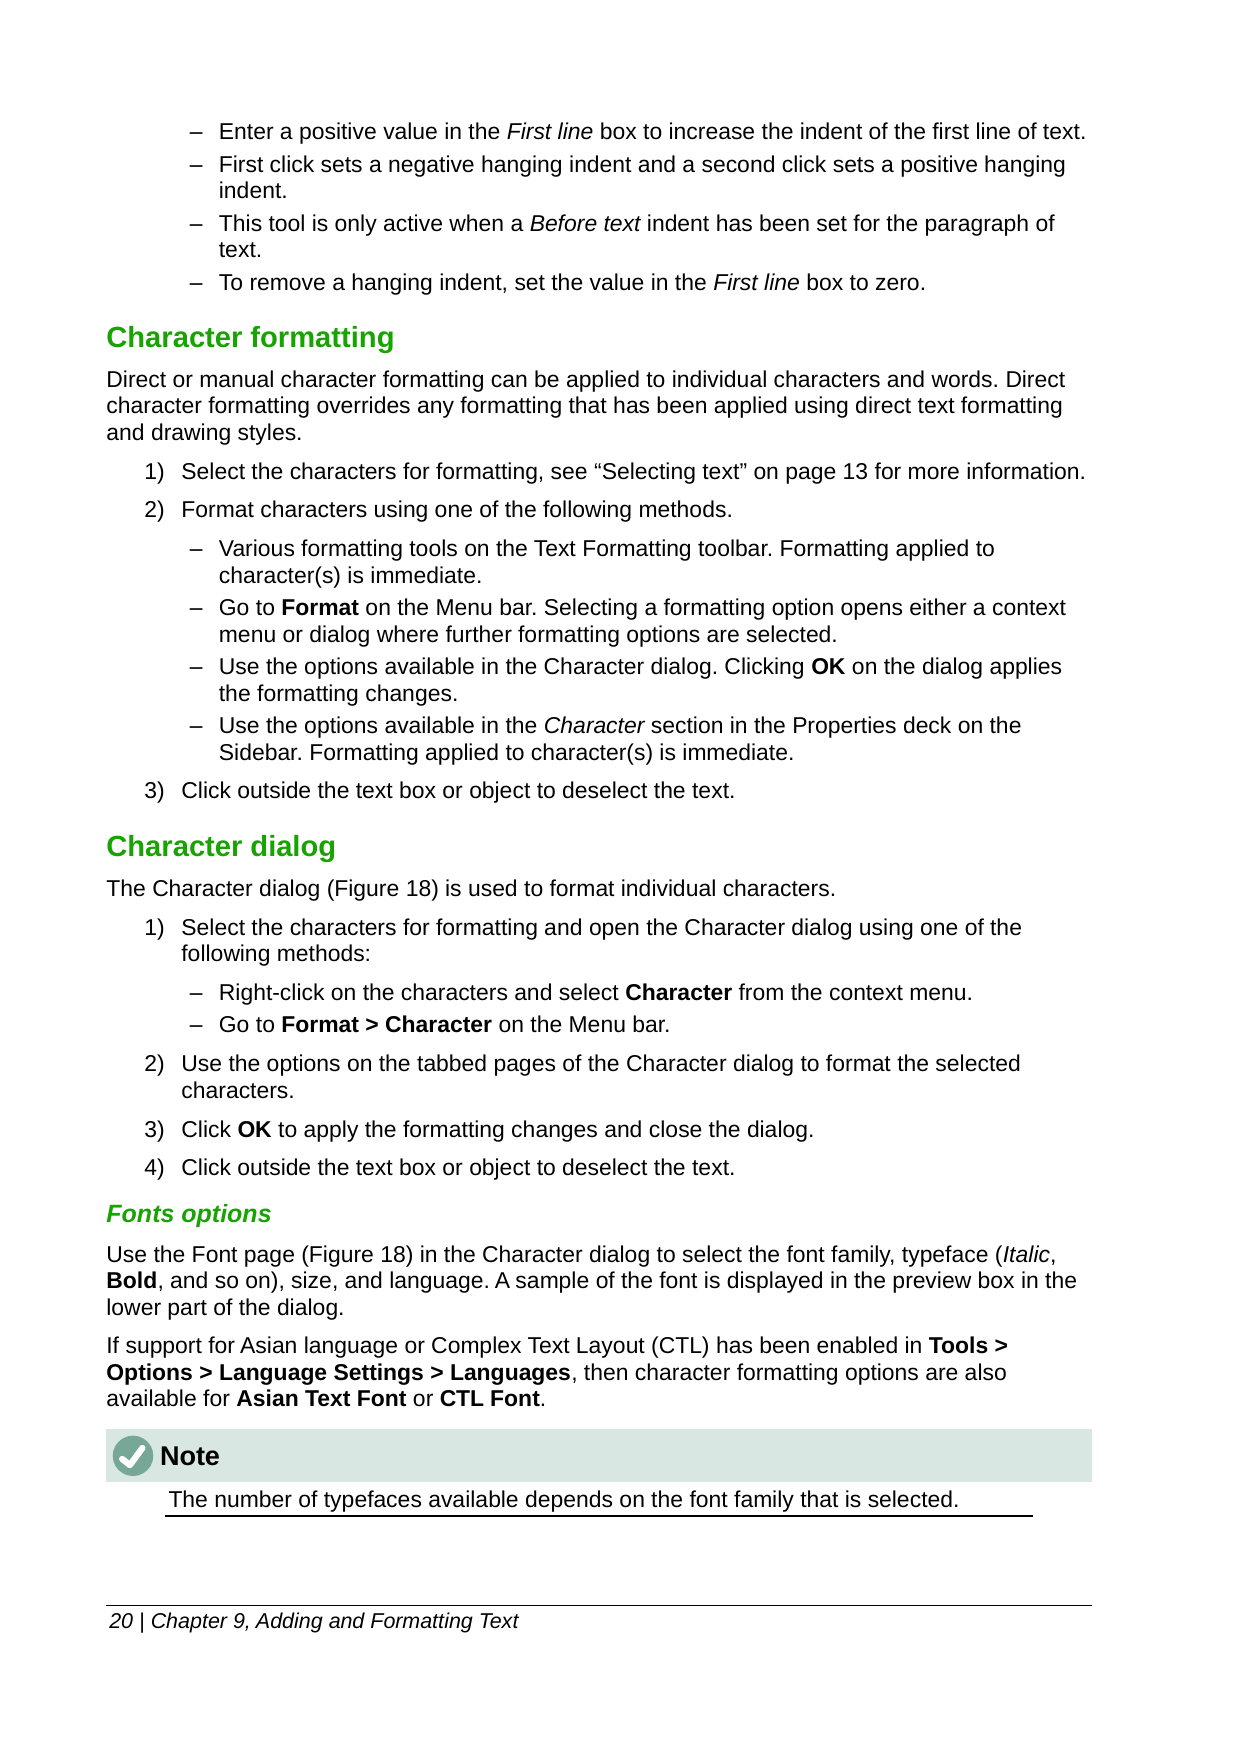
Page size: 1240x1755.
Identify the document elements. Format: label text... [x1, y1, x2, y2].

list This tool is only active when a Before text indent has been set for the paragraph of text. [189, 210, 1092, 262]
list Right-click on the characters and select Character from the context menu. [189, 979, 1092, 1005]
list Click outside the text box or object to deselect the text. [164, 1154, 1092, 1181]
subtitle Character dialog [106, 829, 1092, 862]
subtitle Character formatting [106, 320, 1092, 353]
list To remove a hanging indent, set the value in the First line box to zero. [189, 269, 1092, 295]
list Use the options available in the Character section in the Properties deck on the Sidebar. Formatting applied to character(s) is immediate. [189, 712, 1092, 765]
list Select the characters for formatting, see “Selecting text” on page 13 for more information. [164, 458, 1092, 484]
text Direct or manual character formatting can be applied to individual characters and words. Direct character formatting overrides any formatting that has been applied using direct text formatting and drawing styles. [106, 366, 1092, 445]
list Go to Format on the Menu bar. Selecting a formatting option opens either a context menu or dialog where further formatting options are selected. [189, 594, 1092, 647]
list Enter a positive value in the First line box to increase the indent of the first line of text. [189, 118, 1092, 144]
subtitle Note [106, 1429, 1092, 1482]
list Go to Format > Character on the Menu bar. [189, 1011, 1092, 1038]
text The Character dialog (Figure 18) is used to format individual characters. [106, 875, 1092, 901]
text If support for Asian language or Complex Text Layout (CTL) has been enabled in Tools > Options > Language Settings > Languages, then character formatting options are also available for Asian Text Font or CTL Font. [106, 1332, 1092, 1411]
list Click OK to apply the formatting changes and close the dialog. [164, 1116, 1092, 1142]
list Select the characters for formatting and open the Character dialog using one of the following methods: [164, 914, 1092, 966]
subtitle Fonts options [106, 1199, 1092, 1228]
list Various formatting tools on the Text Formatting toolbar. Formatting applied to character(s) is immediate. [189, 535, 1092, 588]
list Use the options available in the Character dialog. Clicking OK on the dialog applies the formatting changes. [189, 653, 1092, 706]
list First click sets a negative hanging indent and a second click sets a positive hanging indent. [189, 151, 1092, 203]
list Use the options on the tabbed pages of the Character dialog to format the selected characters. [164, 1050, 1092, 1103]
list Format characters using one of the following methods. [164, 496, 1092, 523]
text Use the Font page (Figure 18) in the Character dialog to select the font family, typeface (Italic, Bold, and so on), size, and language. A sample of the font is displayed in the preview box in the lower part of the dialog. [106, 1241, 1092, 1320]
list Click outside the text box or object to deselect the text. [164, 777, 1092, 804]
text The number of typefaces available depends on the font family that is selected. [165, 1482, 1033, 1515]
